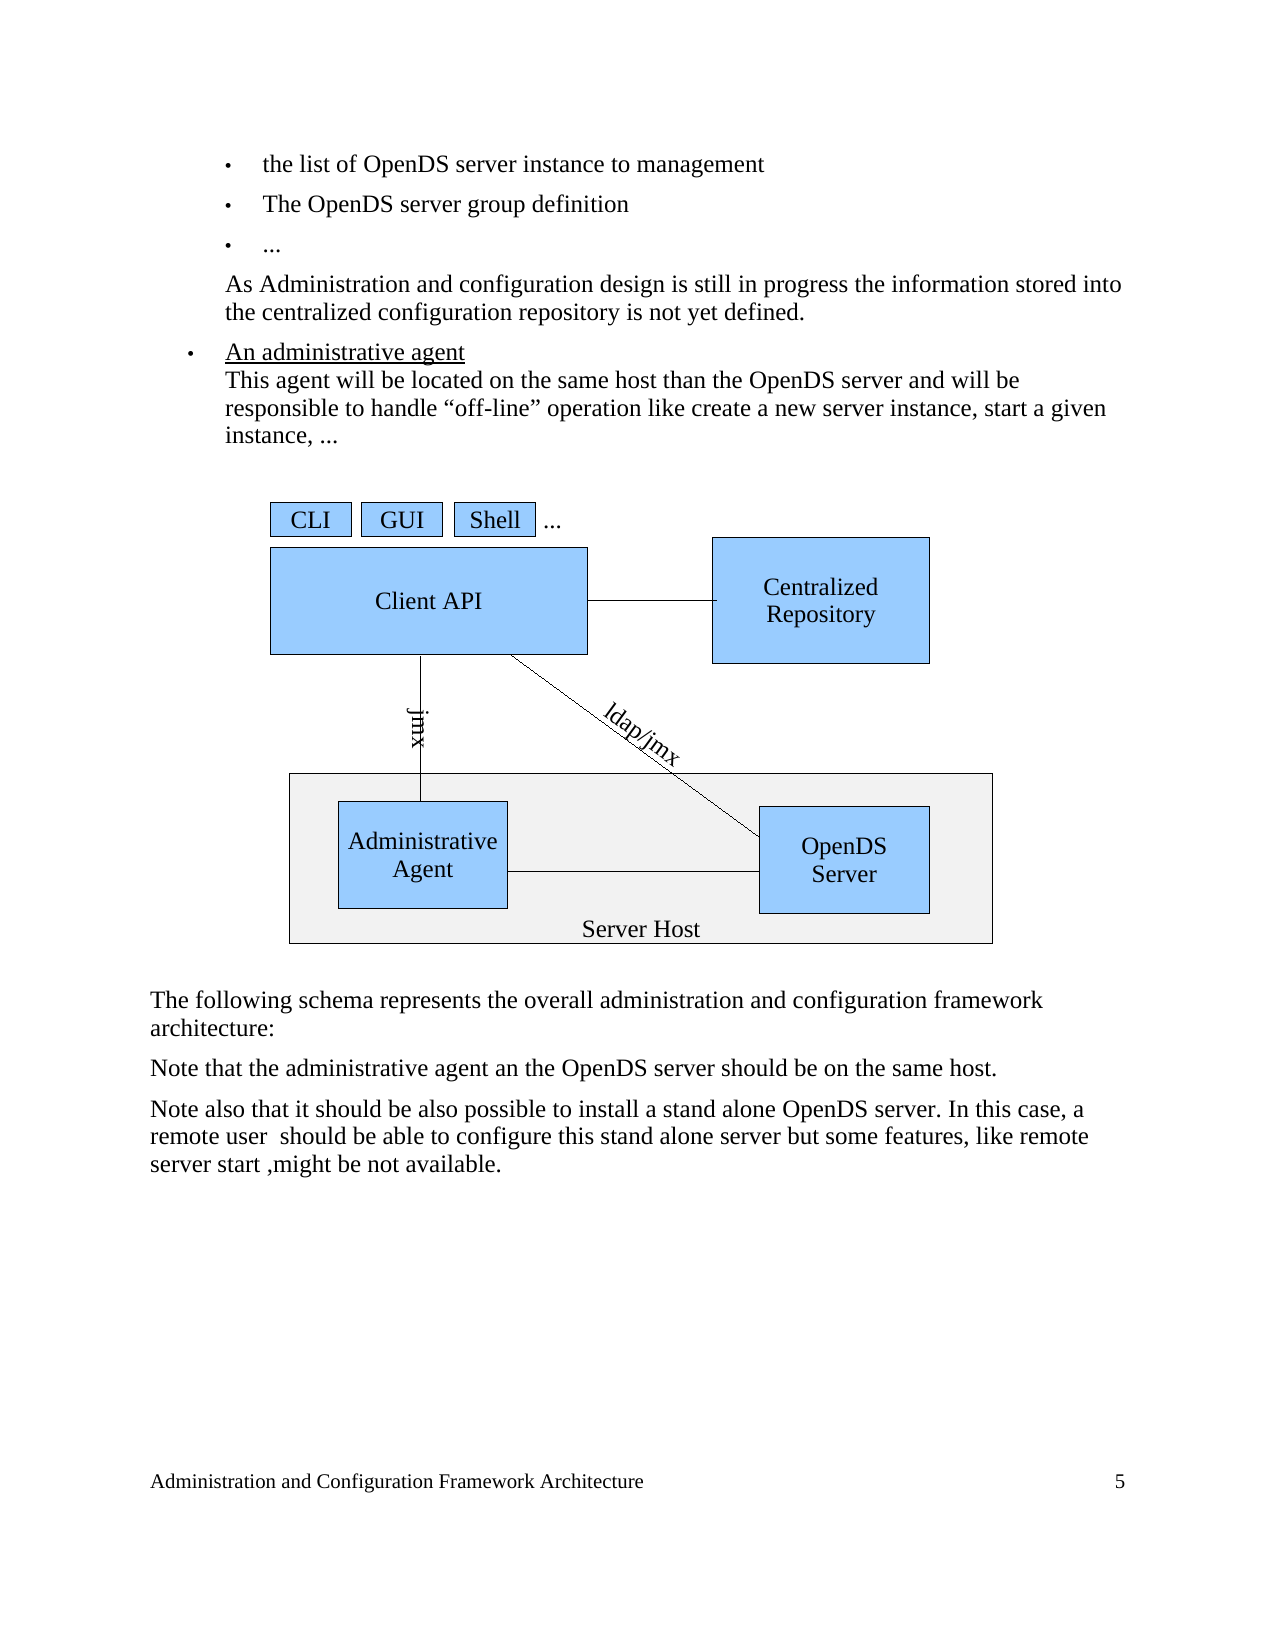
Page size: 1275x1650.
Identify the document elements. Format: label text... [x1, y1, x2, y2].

list An administrative agent This agent will be located on the same host than the OpenDS server and will be responsible to handle “off-line” operation like create a new server instance, start a given instance, ... [187, 338, 1125, 449]
list ... [225, 230, 1125, 258]
list the list of OpenDS server instance to management [225, 150, 1125, 178]
text As Administration and configuration design is still in progress the information stored into the centralized configuration repository is not yet defined. [225, 271, 1125, 326]
text Note that the administrative agent an the OpenDS server should be on the same host. [150, 1054, 1125, 1082]
text Note also that it should be also possible to install a stand alone OpenDS server. In this case, a remote user should be able to configure this stand alone server but some features, like remote server start ,might be not available. [150, 1095, 1125, 1178]
text The following schema represents the overall administration and configuration framework architecture: [150, 462, 1125, 1042]
list The OpenDS server group definition [225, 190, 1125, 218]
